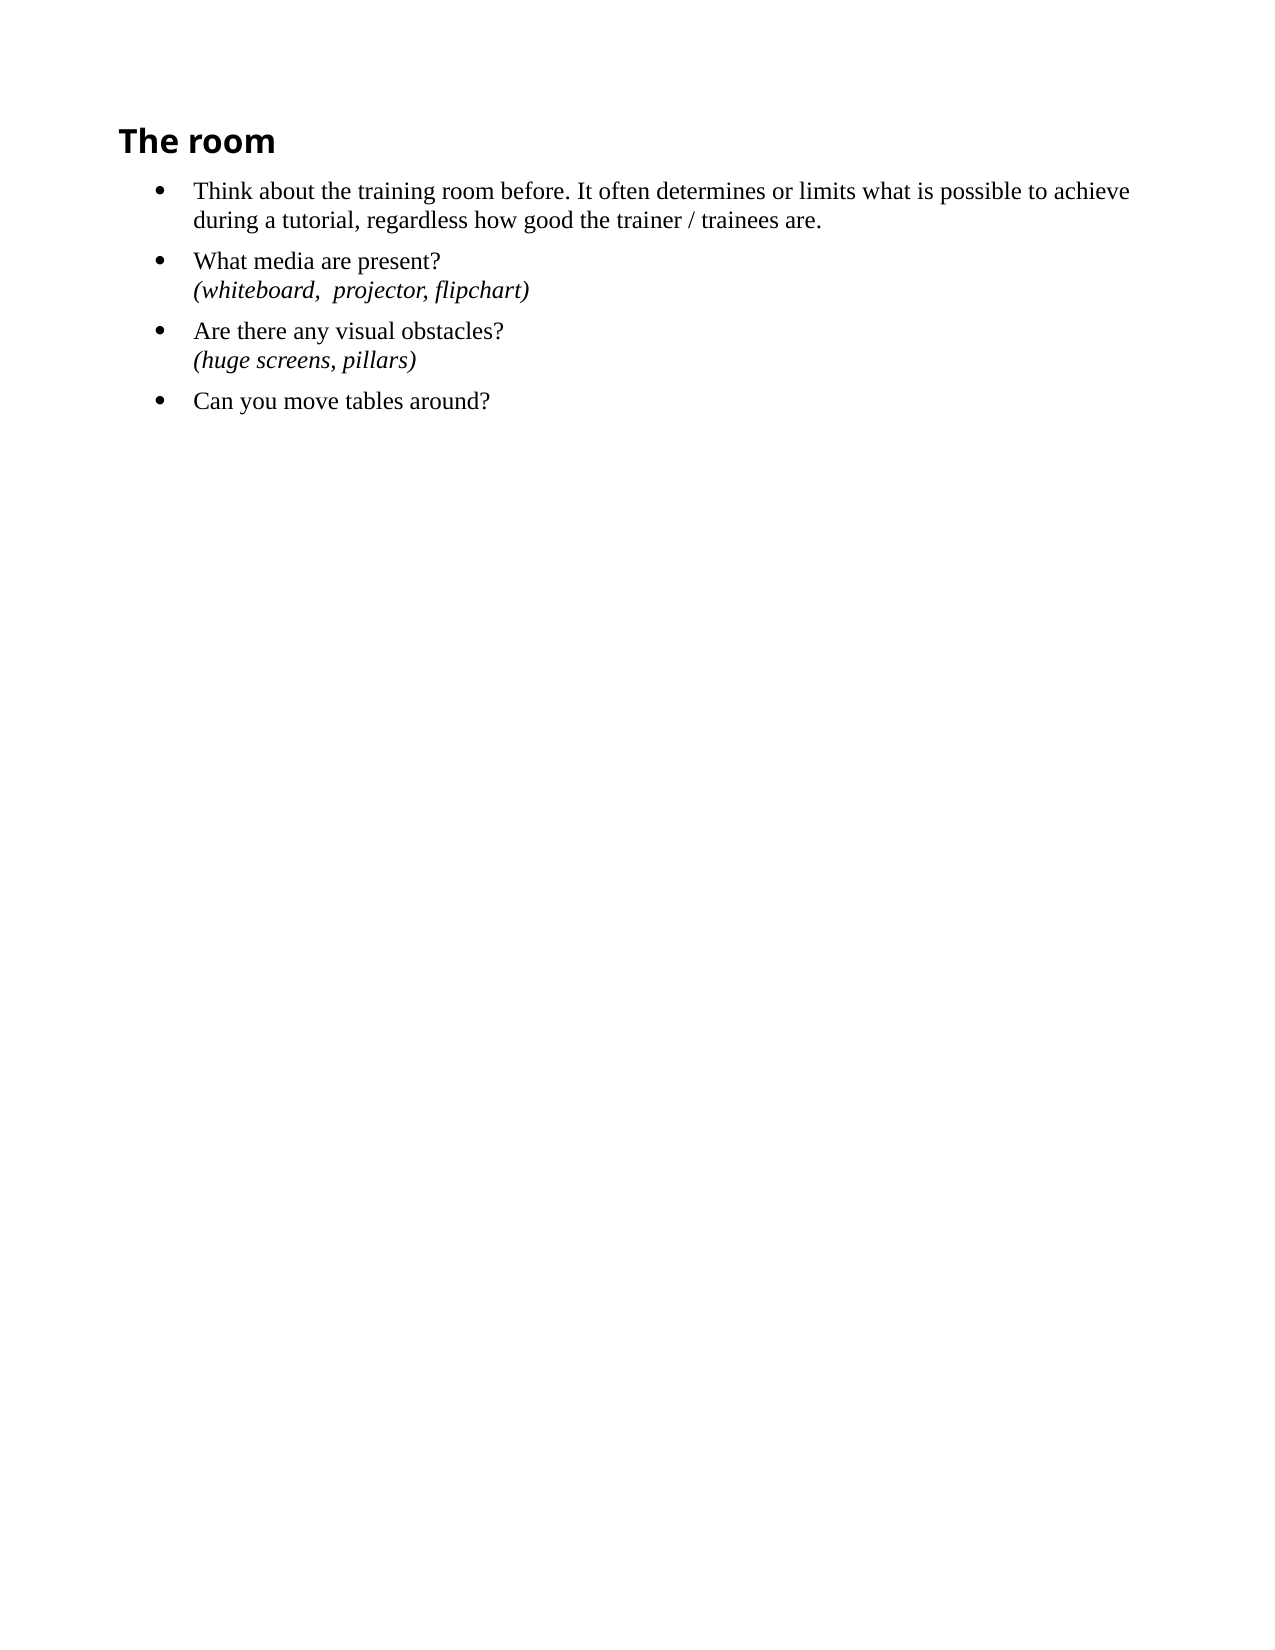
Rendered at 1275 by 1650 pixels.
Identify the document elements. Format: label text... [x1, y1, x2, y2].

list Are there any visual obstacles? (huge screens, pillars) [156, 316, 1157, 373]
list Think about the training room before. It often determines or limits what is possible to achieve during a tutorial, regardless how good the trainer / trainees are. [156, 176, 1157, 233]
list Can you move tables around? [156, 386, 1157, 415]
list What media are present? (whiteboard, projector, flipchart) [156, 246, 1157, 303]
subtitle The room [118, 118, 1157, 163]
